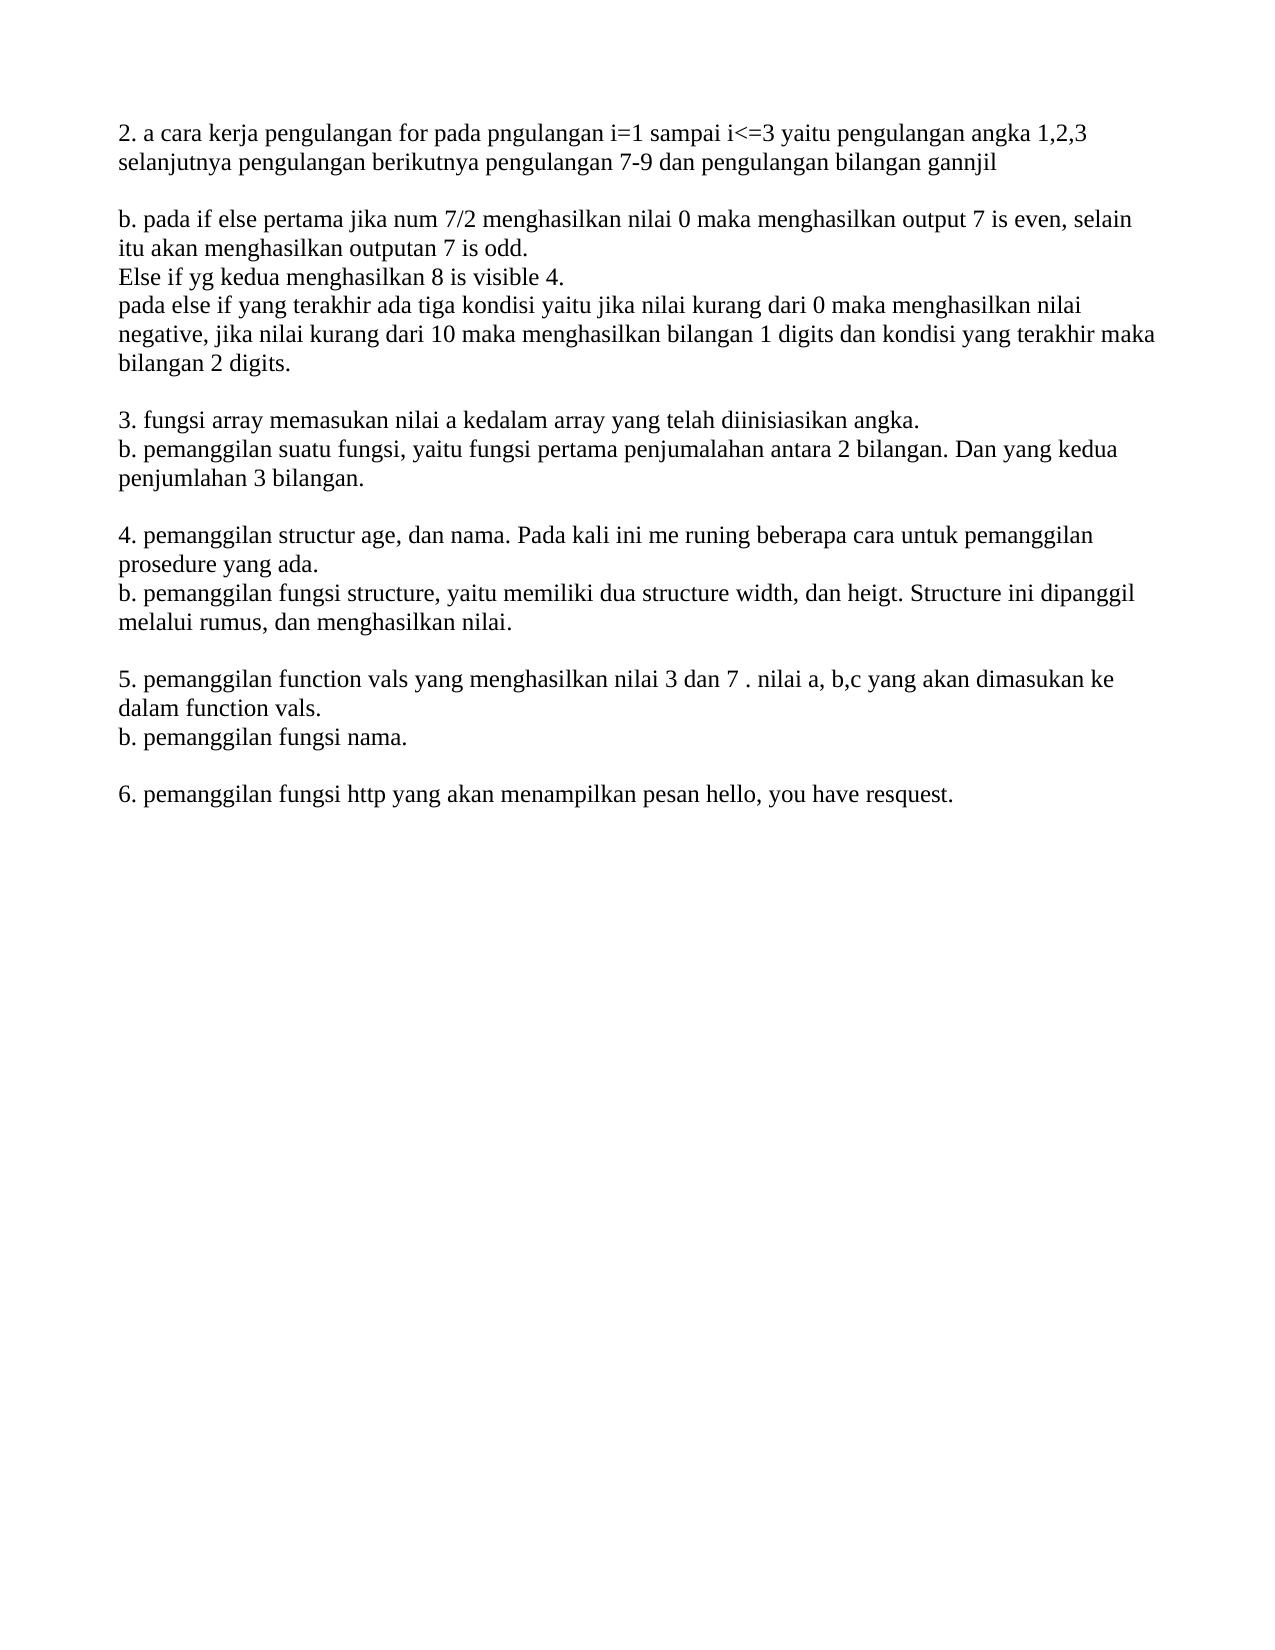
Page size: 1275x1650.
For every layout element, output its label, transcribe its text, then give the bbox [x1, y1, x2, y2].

text 2. a cara kerja pengulangan for pada pngulangan i=1 sampai i<=3 yaitu pengulangan angka 1,2,3 selanjutnya pengulangan berikutnya pengulangan 7-9 dan pengulangan bilangan gannjil [118, 118, 1157, 176]
text b. pemanggilan fungsi structure, yaitu memiliki dua structure width, dan heigt. Structure ini dipanggil melalui rumus, dan menghasilkan nilai. [118, 578, 1157, 636]
text 3. fungsi array memasukan nilai a kedalam array yang telah diinisiasikan angka. [118, 406, 1157, 434]
text Else if yg kedua menghasilkan 8 is visible 4. [118, 262, 1157, 291]
text 4. pemanggilan structur age, dan nama. Pada kali ini me runing beberapa cara untuk pemanggilan prosedure yang ada. [118, 521, 1157, 578]
text b. pada if else pertama jika num 7/2 menghasilkan nilai 0 maka menghasilkan output 7 is even, selain itu akan menghasilkan outputan 7 is odd. [118, 204, 1157, 262]
text b. pemanggilan fungsi nama. [118, 722, 1157, 751]
text pada else if yang terakhir ada tiga kondisi yaitu jika nilai kurang dari 0 maka menghasilkan nilai negative, jika nilai kurang dari 10 maka menghasilkan bilangan 1 digits dan kondisi yang terakhir maka bilangan 2 digits. [118, 291, 1157, 377]
text b. pemanggilan suatu fungsi, yaitu fungsi pertama penjumalahan antara 2 bilangan. Dan yang kedua penjumlahan 3 bilangan. [118, 434, 1157, 492]
text 5. pemanggilan function vals yang menghasilkan nilai 3 dan 7 . nilai a, b,c yang akan dimasukan ke dalam function vals. [118, 664, 1157, 722]
text 6. pemanggilan fungsi http yang akan menampilkan pesan hello, you have resquest. [118, 779, 1157, 808]
